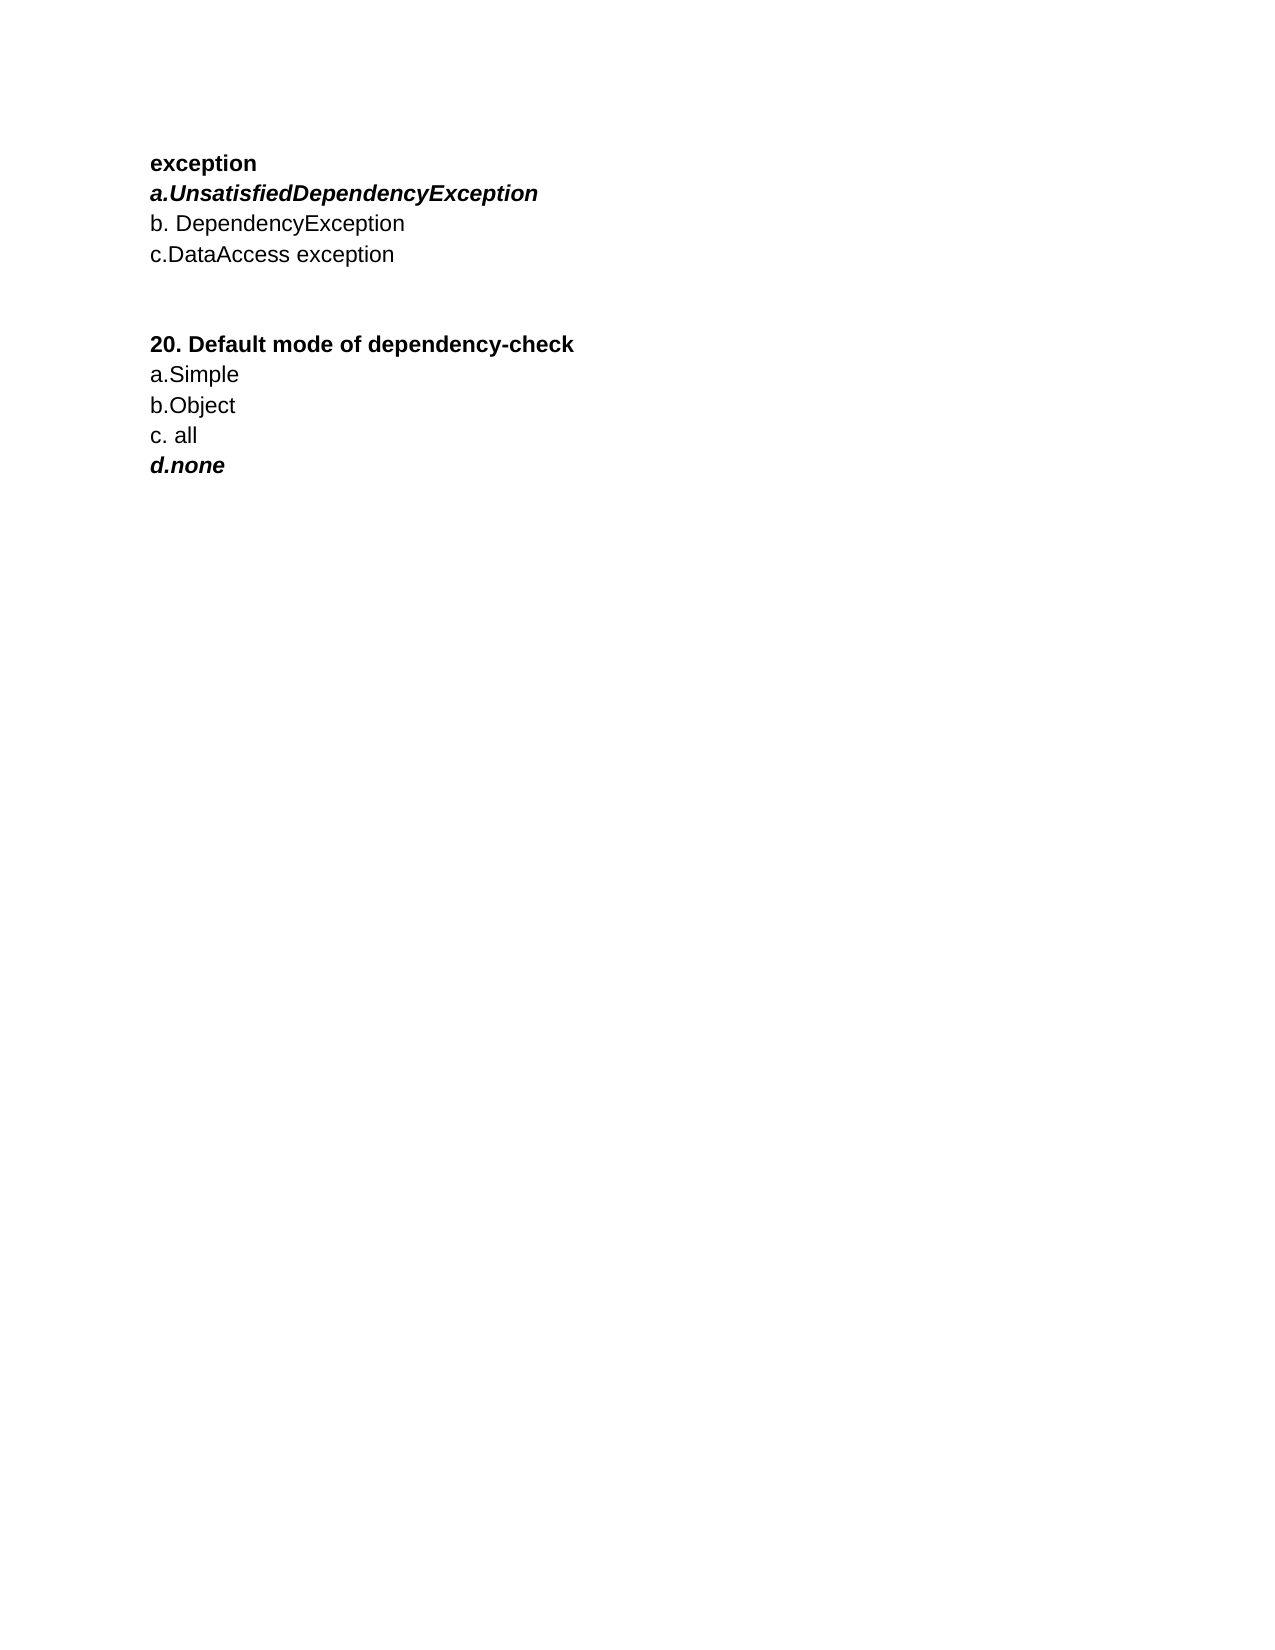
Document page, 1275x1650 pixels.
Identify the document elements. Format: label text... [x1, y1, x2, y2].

text exception [150, 150, 1125, 176]
text d.none [150, 452, 1125, 478]
text c.DataAccess exception [150, 241, 1125, 267]
text a.Simple [150, 361, 1125, 388]
text c. all [150, 422, 1125, 448]
text b. DependencyException [150, 210, 1125, 237]
text 20. Default mode of dependency-check [150, 331, 1125, 358]
text a.UnsatisfiedDependencyException [150, 180, 1125, 207]
text b.Object [150, 392, 1125, 418]
